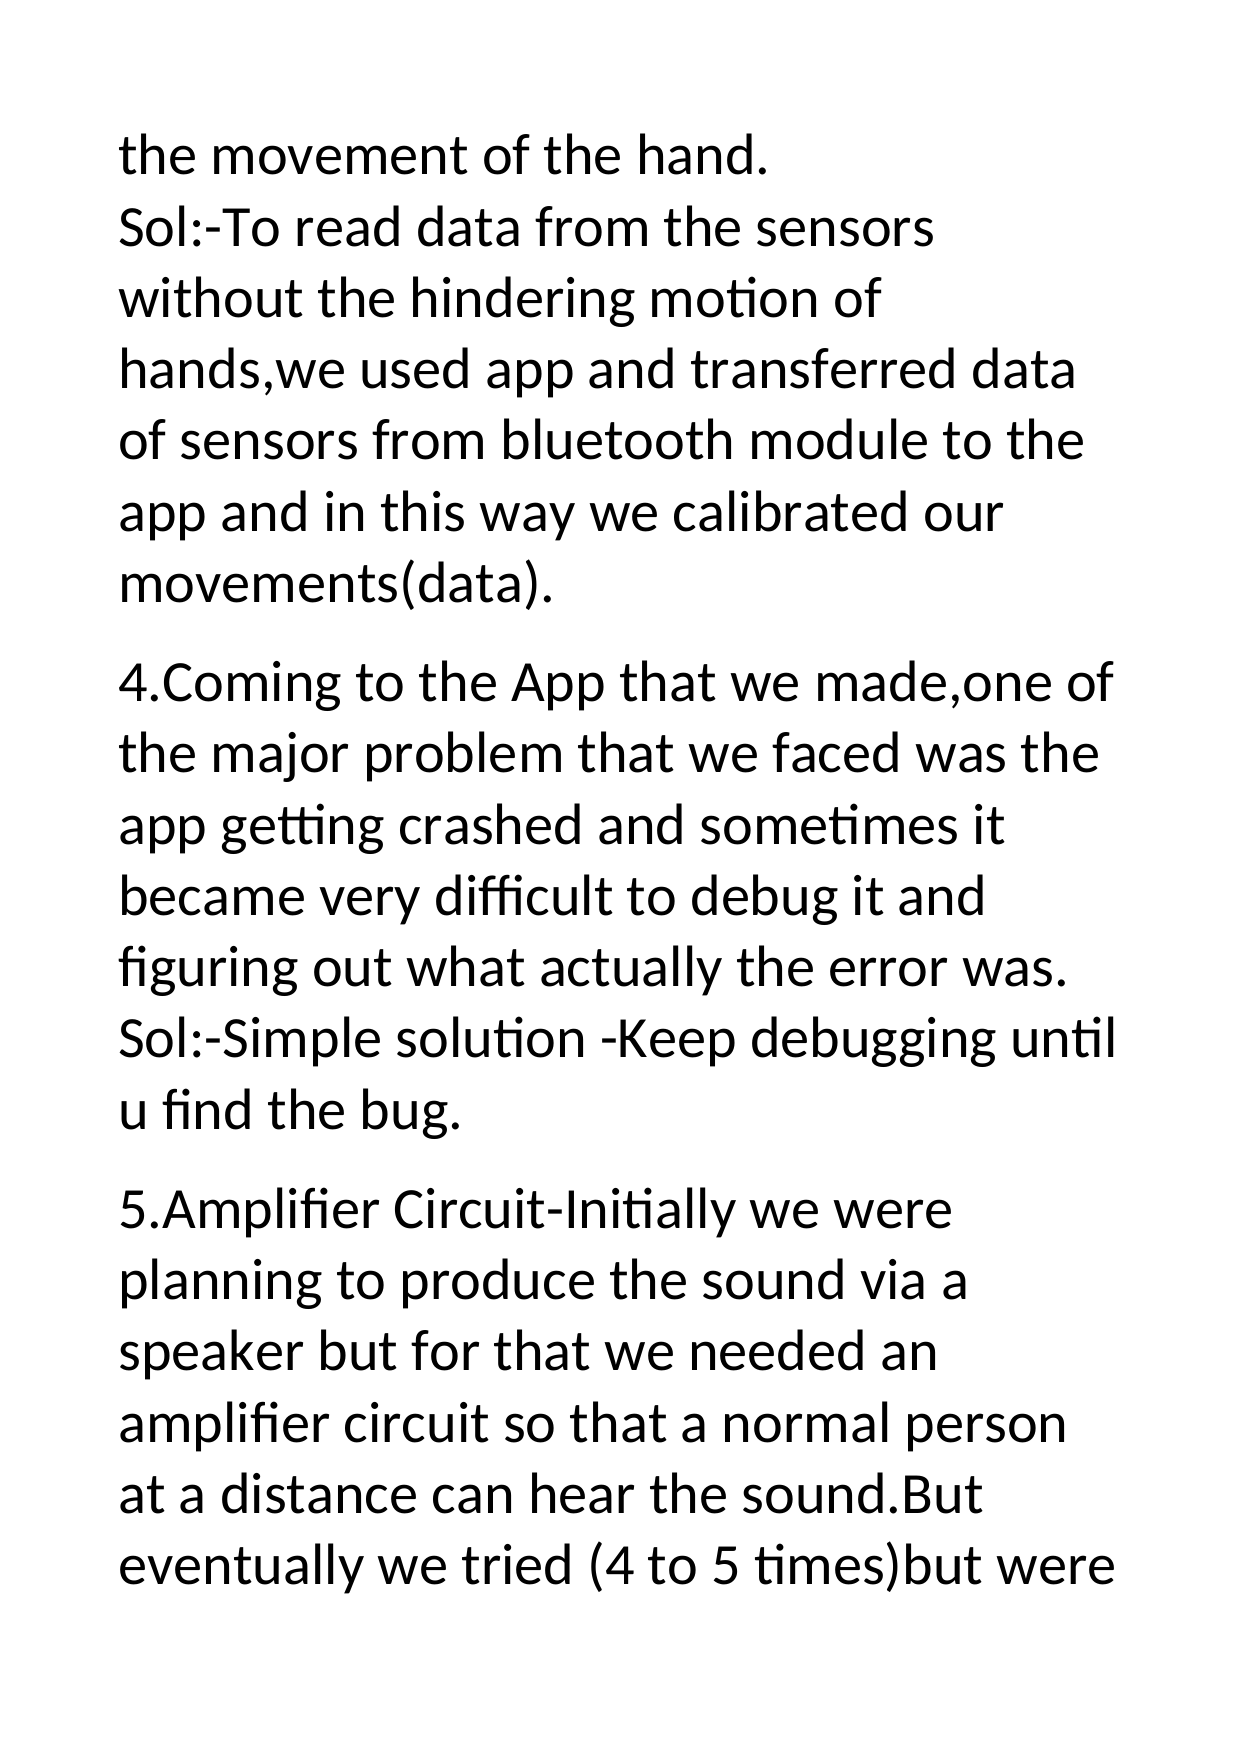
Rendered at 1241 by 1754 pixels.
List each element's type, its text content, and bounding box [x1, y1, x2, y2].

text 5.Amplifier Circuit-Initially we were planning to produce the sound via a speaker but for that we needed an amplifier circuit so that a normal person at a distance can hear the sound.But eventually we tried (4 to 5 times)but were [118, 1172, 1122, 1599]
text the movement of the hand. [118, 118, 1122, 189]
text Sol:-Simple solution -Keep debugging until u find the bug. [118, 1001, 1122, 1144]
text 4.Coming to the App that we made,one of the major problem that we faced was the app getting crashed and sometimes it became very difficult to debug it and figuring out what actually the error was. [118, 645, 1122, 1001]
text Sol:-To read data from the sensors without the hindering motion of hands,we used app and transferred data of sensors from bluetooth module to the app and in this way we calibrated our movements(data). [118, 189, 1122, 617]
